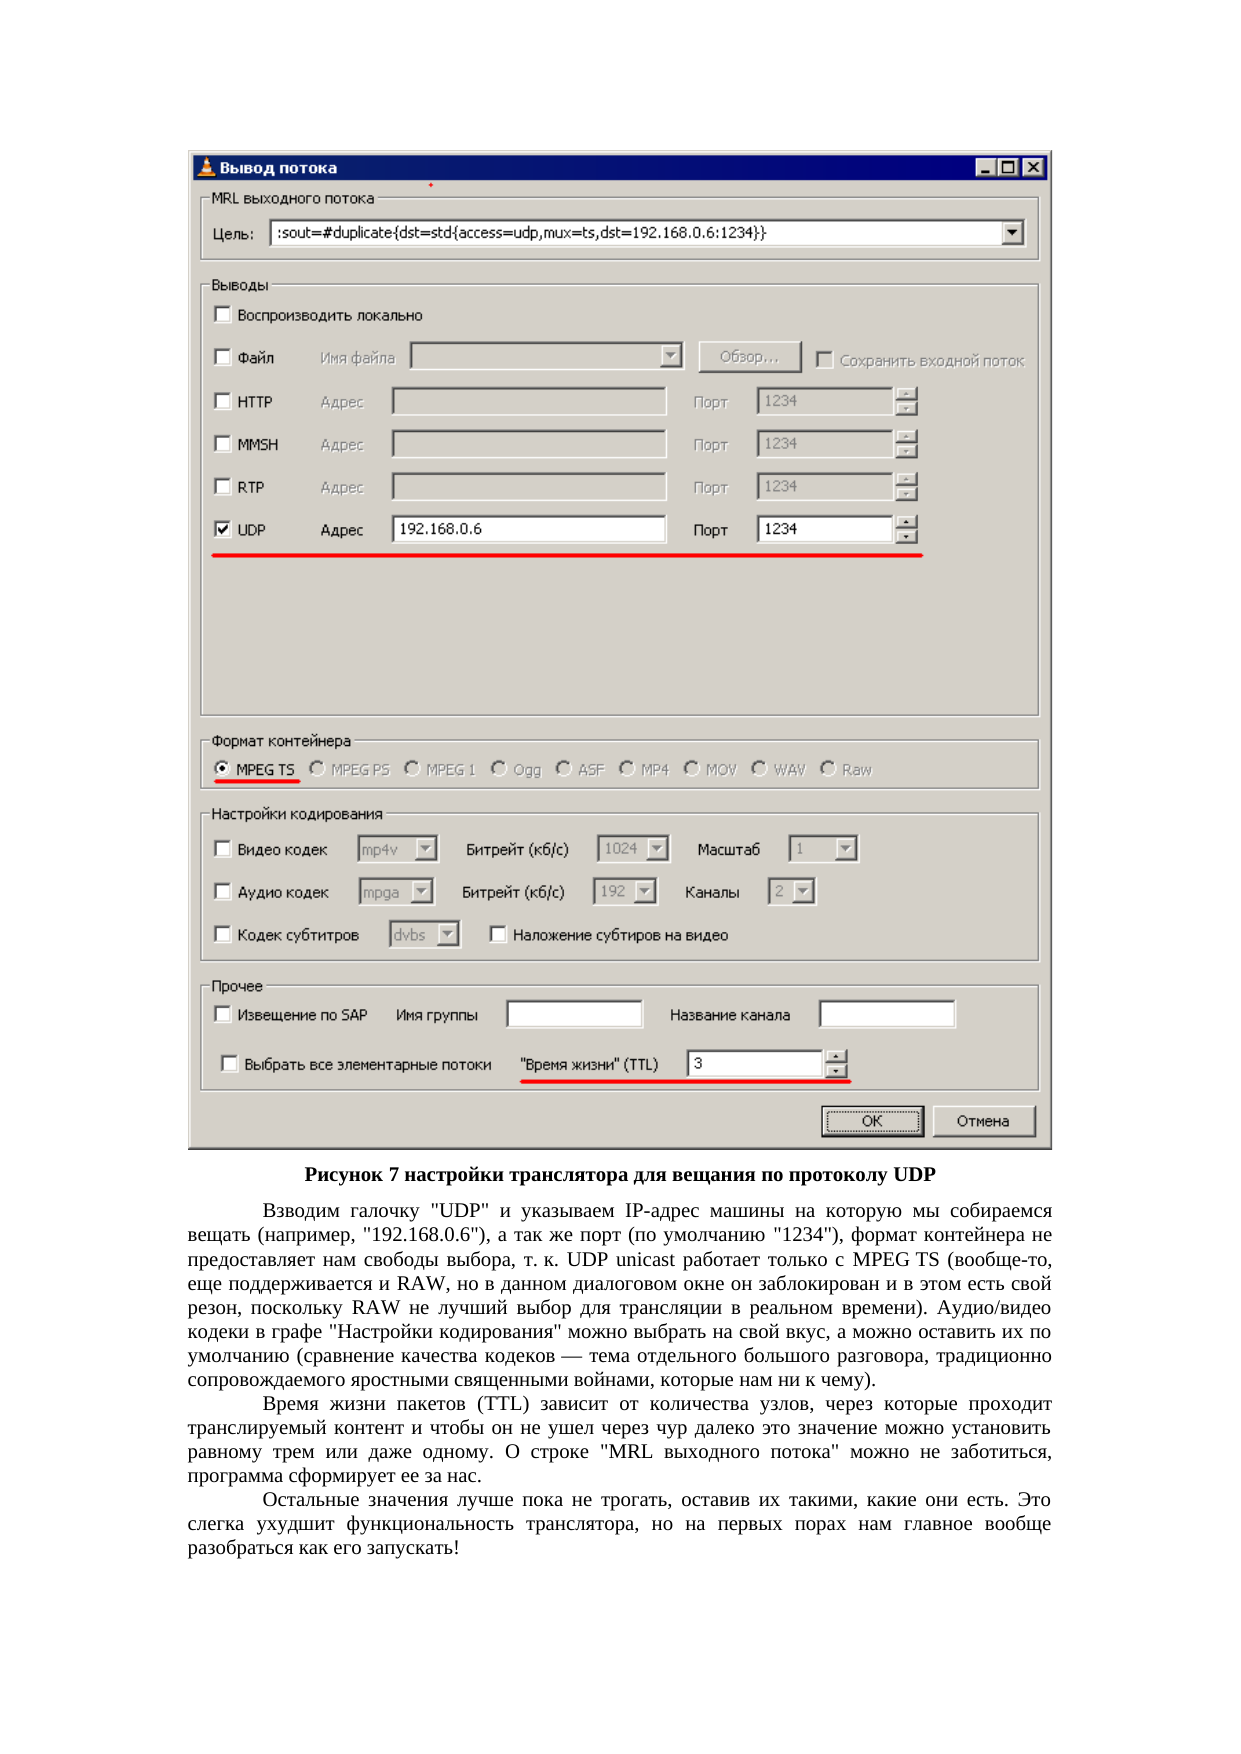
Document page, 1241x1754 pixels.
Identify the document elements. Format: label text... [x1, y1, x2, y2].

picture [188, 150, 1053, 1150]
text Остальные значения лучше пока не трогать, оставив их такими, какие они есть. Это слегка ухудшит функциональность транслятора, но на первых порах нам главное вообще разобраться как его запускать! [187, 1487, 1053, 1559]
text Взводим галочку "UDP" и указываем IP-адрес машины на которую мы собираемся вещать (например, "192.168.0.6"), а так же порт (по умолчанию "1234"), формат контейнера не предоставляет нам свободы выбора, т. к. UDP unicast работает только с MPEG TS (вообще-то, еще поддерживается и RAW, но в данном диалоговом окне он заблокирован и в этом есть свой резон, поскольку RAW не лучший выбор для трансляции в реальном времени). Аудио/видео кодеки в графе "Настройки кодирования" можно выбрать на свой вкус, а можно оставить их по умолчанию (сравнение качества кодеков — тема отдельного большого разговора, традиционно сопровождаемого яростными священными войнами, которые нам ни к чему). [187, 1198, 1053, 1391]
text Время жизни пакетов (TTL) зависит от количества узлов, через которые проходит транслируемый контент и чтобы он не ушел через чур далеко это значение можно установить равному трем или даже одному. О строке "MRL выходного потока" можно не заботиться, программа сформирует ее за нас. [187, 1391, 1053, 1487]
text Рисунок 7 настройки транслятора для вещания по протоколу UDP [187, 1162, 1053, 1186]
